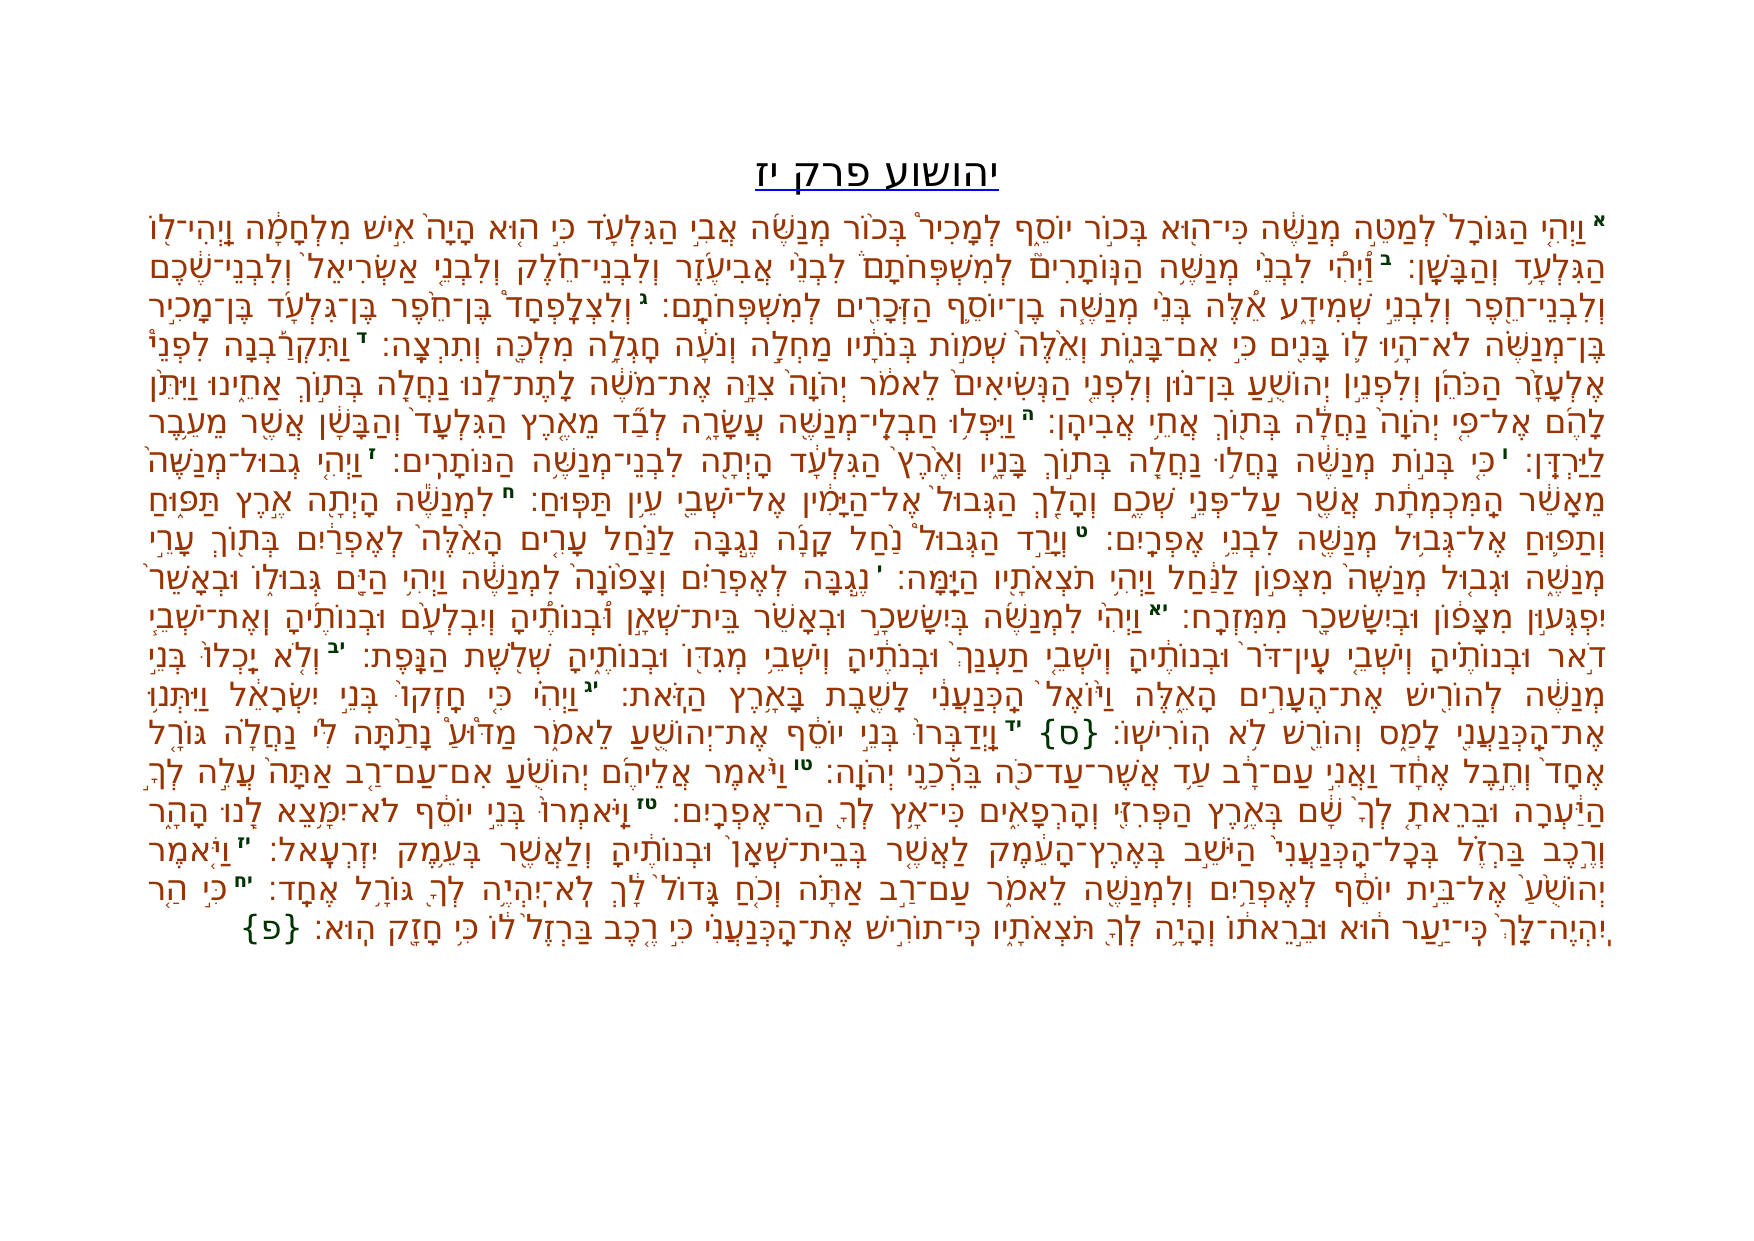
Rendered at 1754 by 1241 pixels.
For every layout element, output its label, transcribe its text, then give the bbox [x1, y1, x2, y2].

text א וַיְהִ֤י הַגּוֹרָל֙ לְמַטֵּ֣ה מְנַשֶּׁ֔ה כִּי־ה֖וּא בְּכ֣וֹר יוֹסֵ֑ף לְמָכִיר֩ בְּכ֨וֹר מְנַשֶּׁ֜ה אֲבִ֣י הַגִּלְעָ֗ד כִּ֣י ה֤וּא הָיָה֙ אִ֣ישׁ מִלְחָמָ֔ה וַֽיְהִי־ל֖וֹ הַגִּלְעָ֥ד וְהַבָּשָֽׁן׃ ב וַ֠יְהִ֠י לִבְנֵ֨י מְנַשֶּׁ֥ה הַנּֽוֹתָרִים֮ לְמִשְׁפְּחֹתָם֒ לִבְנֵ֨י אֲבִיעֶ֜זֶר וְלִבְנֵי־חֵ֗לֶק וְלִבְנֵ֤י אַשְׂרִיאֵל֙ וְלִבְנֵי־שֶׁ֔כֶם וְלִבְנֵי־חֵ֖פֶר וְלִבְנֵ֣י שְׁמִידָ֑ע אֵ֠לֶּה בְּנֵ֨י מְנַשֶּׁ֧ה בֶן־יוֹסֵ֛ף הַזְּכָרִ֖ים לְמִשְׁפְּחֹתָֽם׃ ג וְלִצְלׇפְחָד֩ בֶּן־חֵ֨פֶר בֶּן־גִּלְעָ֜ד בֶּן־מָכִ֣יר בֶּן־מְנַשֶּׁ֗ה לֹא־הָ֥יוּ ל֛וֹ בָּנִ֖ים כִּ֣י אִם־בָּנ֑וֹת וְאֵ֙לֶּה֙ שְׁמ֣וֹת בְּנֹתָ֔יו מַחְלָ֣ה וְנֹעָ֔ה חׇגְלָ֥ה מִלְכָּ֖ה וְתִרְצָֽה׃ ד וַתִּקְרַ֡בְנָה לִפְנֵי֩ אֶלְעָזָ֨ר הַכֹּהֵ֜ן וְלִפְנֵ֣י׀ יְהוֹשֻׁ֣עַ בִּן־נ֗וּן וְלִפְנֵ֤י הַנְּשִׂיאִים֙ לֵאמֹ֔ר יְהֹוָה֙ צִוָּ֣ה אֶת־מֹשֶׁ֔ה לָתֶת־לָ֥נוּ נַחֲלָ֖ה בְּת֣וֹךְ אַחֵ֑ינוּ וַיִּתֵּ֨ן לָהֶ֜ם אֶל־פִּ֤י יְהֹוָה֙ נַחֲלָ֔ה בְּת֖וֹךְ אֲחֵ֥י אֲבִיהֶֽן׃ ה וַיִּפְּל֥וּ חַבְלֵֽי־מְנַשֶּׁ֖ה עֲשָׂרָ֑ה לְבַ֞ד מֵאֶ֤רֶץ הַגִּלְעָד֙ וְהַבָּשָׁ֔ן אֲשֶׁ֖ר מֵעֵ֥בֶר לַיַּרְדֵּֽן׃ ו כִּ֚י בְּנ֣וֹת מְנַשֶּׁ֔ה נָחֲל֥וּ נַחֲלָ֖ה בְּת֣וֹךְ בָּנָ֑יו וְאֶ֙רֶץ֙ הַגִּלְעָ֔ד הָיְתָ֖ה לִבְנֵי־מְנַשֶּׁ֥ה הַנּוֹתָרִֽים׃ ז וַיְהִ֤י גְבוּל־מְנַשֶּׁה֙ מֵאָשֵׁ֔ר הַֽמִּכְמְתָ֔ת אֲשֶׁ֖ר עַל־פְּנֵ֣י שְׁכֶ֑ם וְהָלַ֤ךְ הַגְּבוּל֙ אֶל־הַיָּמִ֔ין אֶל־יֹשְׁבֵ֖י עֵ֥ין תַּפּֽוּחַ׃ ח לִמְנַשֶּׁ֕ה הָיְתָ֖ה אֶ֣רֶץ תַּפּ֑וּחַ וְתַפּ֛וּחַ אֶל־גְּב֥וּל מְנַשֶּׁ֖ה לִבְנֵ֥י אֶפְרָֽיִם׃ ט וְיָרַ֣ד הַגְּבוּל֩ נַ֨חַל קָנָ֜ה נֶ֣גְבָּה לַנַּ֗חַל עָרִ֤ים הָאֵ֙לֶּה֙ לְאֶפְרַ֔יִם בְּת֖וֹךְ עָרֵ֣י מְנַשֶּׁ֑ה וּגְב֤וּל מְנַשֶּׁה֙ מִצְּפ֣וֹן לַנַּ֔חַל וַיְהִ֥י תֹצְאֹתָ֖יו הַיָּֽמָּה׃ י נֶ֣גְבָּה לְאֶפְרַ֗יִם וְצָפ֙וֹנָה֙ לִמְנַשֶּׁ֔ה וַיְהִ֥י הַיָּ֖ם גְּבוּל֑וֹ וּבְאָשֵׁר֙ יִפְגְּע֣וּן מִצָּפ֔וֹן וּבְיִשָּׂשכָ֖ר מִמִּזְרָֽח׃ יא וַיְהִ֨י לִמְנַשֶּׁ֜ה בְּיִשָּׂשכָ֣ר וּבְאָשֵׁ֗ר בֵּית־שְׁאָ֣ן וּ֠בְנוֹתֶ֠יהָ וְיִבְלְעָ֨ם וּבְנוֹתֶ֜יהָ וְֽאֶת־יֹשְׁבֵ֧י דֹ֣אר וּבְנוֹתֶ֗יהָ וְיֹשְׁבֵ֤י עֵֽין־דֹּר֙ וּבְנוֹתֶ֔יהָ וְיֹשְׁבֵ֤י תַעְנַךְ֙ וּבְנֹתֶ֔יהָ וְיֹשְׁבֵ֥י מְגִדּ֖וֹ וּבְנוֹתֶ֑יהָ שְׁלֹ֖שֶׁת הַנָּֽפֶת׃ יב וְלֹ֤א יָֽכְלוּ֙ בְּנֵ֣י מְנַשֶּׁ֔ה לְהוֹרִ֖ישׁ אֶת־הֶעָרִ֣ים הָאֵ֑לֶּה וַיּ֙וֹאֶל֙ הַֽכְּנַעֲנִ֔י לָשֶׁ֖בֶת בָּאָ֥רֶץ הַזֹּֽאת׃ יג וַיְהִ֗י כִּ֤י חָֽזְקוּ֙ בְּנֵ֣י יִשְׂרָאֵ֔ל וַיִּתְּנ֥וּ אֶת־הַֽכְּנַעֲנִ֖י לָמַ֑ס וְהוֹרֵ֖שׁ לֹ֥א הֽוֹרִישֽׁוֹ׃ {ס} יד וַֽיְדַבְּרוּ֙ בְּנֵ֣י יוֹסֵ֔ף אֶת־יְהוֹשֻׁ֖עַ לֵאמֹ֑ר מַדּ֩וּעַ֩ נָתַ֨תָּה לִּ֜י נַחֲלָ֗ה גּוֹרָ֤ל אֶחָד֙ וְחֶ֣בֶל אֶחָ֔ד וַאֲנִ֣י עַם־רָ֔ב עַ֥ד אֲשֶׁר־עַד־כֹּ֖ה בֵּרְﬞכַ֥נִי יְהֹוָֽה׃ טו וַיֹּ֨אמֶר אֲלֵיהֶ֜ם יְהוֹשֻׁ֗עַ אִם־עַם־רַ֤ב אַתָּה֙ עֲלֵ֣ה לְךָ֣ הַיַּ֔עְרָה וּבֵרֵאתָ֤ לְךָ֙ שָׁ֔ם בְּאֶ֥רֶץ הַפְּרִזִּ֖י וְהָרְפָאִ֑ים כִּי־אָ֥ץ לְךָ֖ הַר־אֶפְרָֽיִם׃ טז וַיֹּֽאמְרוּ֙ בְּנֵ֣י יוֹסֵ֔ף לֹא־יִמָּ֥צֵא לָ֖נוּ הָהָ֑ר וְרֶ֣כֶב בַּרְזֶ֗ל בְּכׇל־הַֽכְּנַעֲנִי֙ הַיֹּשֵׁ֣ב בְּאֶרֶץ־הָעֵ֔מֶק לַאֲשֶׁ֤ר בְּבֵית־שְׁאָן֙ וּבְנוֹתֶ֔יהָ וְלַאֲשֶׁ֖ר בְּעֵ֥מֶק יִזְרְעֶֽאל׃ יז וַיֹּ֤אמֶר יְהוֹשֻׁ֙עַ֙ אֶל־בֵּ֣ית יוֹסֵ֔ף לְאֶפְרַ֥יִם וְלִמְנַשֶּׁ֖ה לֵאמֹ֑ר עַם־רַ֣ב אַתָּ֗ה וְכֹ֤חַ גָּדוֹל֙ לָ֔ךְ לֹֽא־יִֽהְיֶ֥ה לְךָ֖ גּוֹרָ֥ל אֶחָֽד׃ יח כִּ֣י הַ֤ר יִֽהְיֶה־לָּךְ֙ כִּֽי־יַ֣עַר ה֔וּא וּבֵ֣רֵאת֔וֹ וְהָיָ֥ה לְךָ֖ תֹּצְאֹתָ֑יו כִּֽי־תוֹרִ֣ישׁ אֶת־הַֽכְּנַעֲנִ֗י כִּ֣י רֶ֤כֶב בַּרְזֶל֙ ל֔וֹ כִּ֥י חָזָ֖ק הֽוּא׃ {פ} [148, 209, 1606, 947]
text יהושוע פרק יז [148, 148, 1606, 196]
